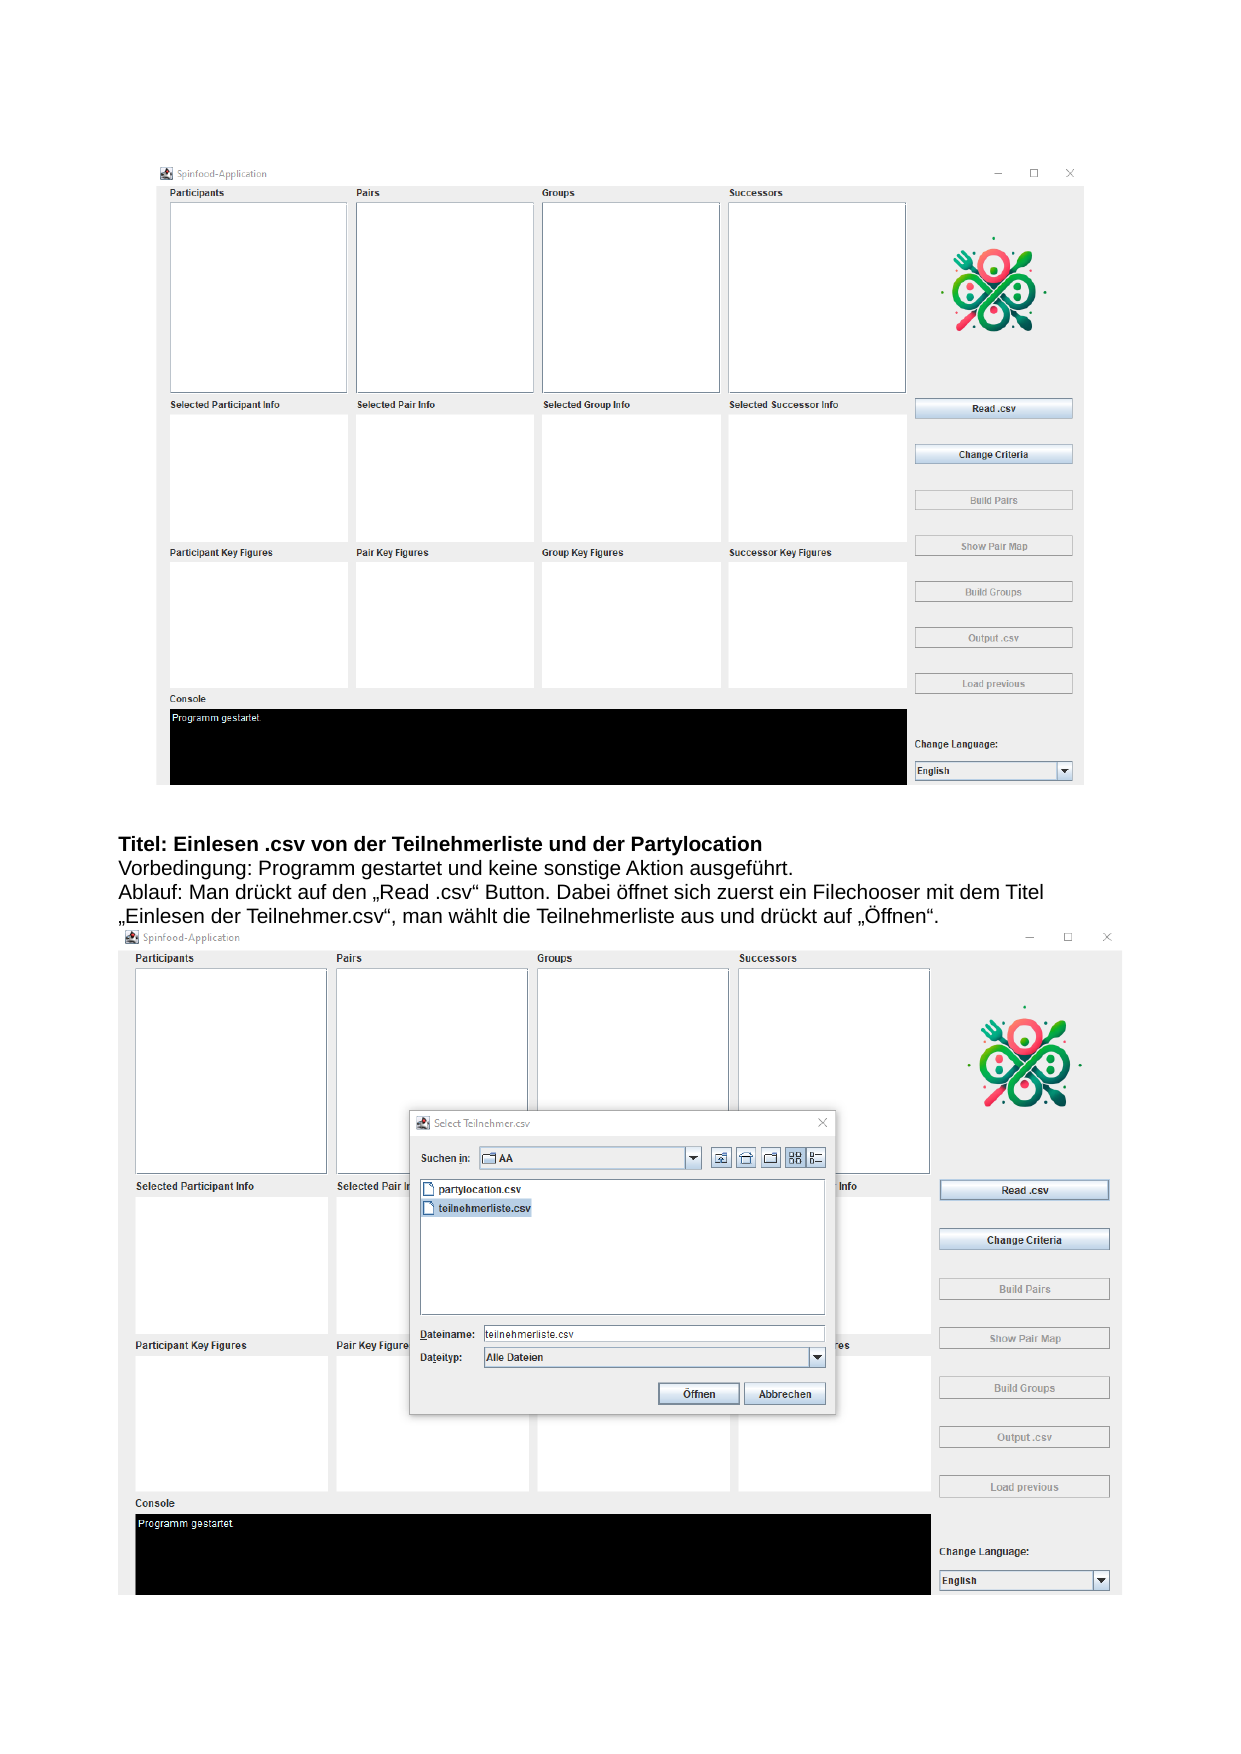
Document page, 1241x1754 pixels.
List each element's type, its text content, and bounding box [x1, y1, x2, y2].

text Titel: Einlesen .csv von der Teilnehmerliste und der Partylocation [118, 832, 1122, 856]
text Ablauf: Man drückt auf den „Read .csv“ Button. Dabei öffnet sich zuerst ein Filechooser mit dem Titel „Einlesen der Teilnehmer.csv“, man wählt die Teilnehmerliste aus und drückt auf „Öffnen“. [118, 880, 1122, 928]
picture [118, 928, 1123, 1595]
picture [156, 166, 1084, 785]
text Vorbedingung: Programm gestartet und keine sonstige Aktion ausgeführt. [118, 856, 1122, 880]
